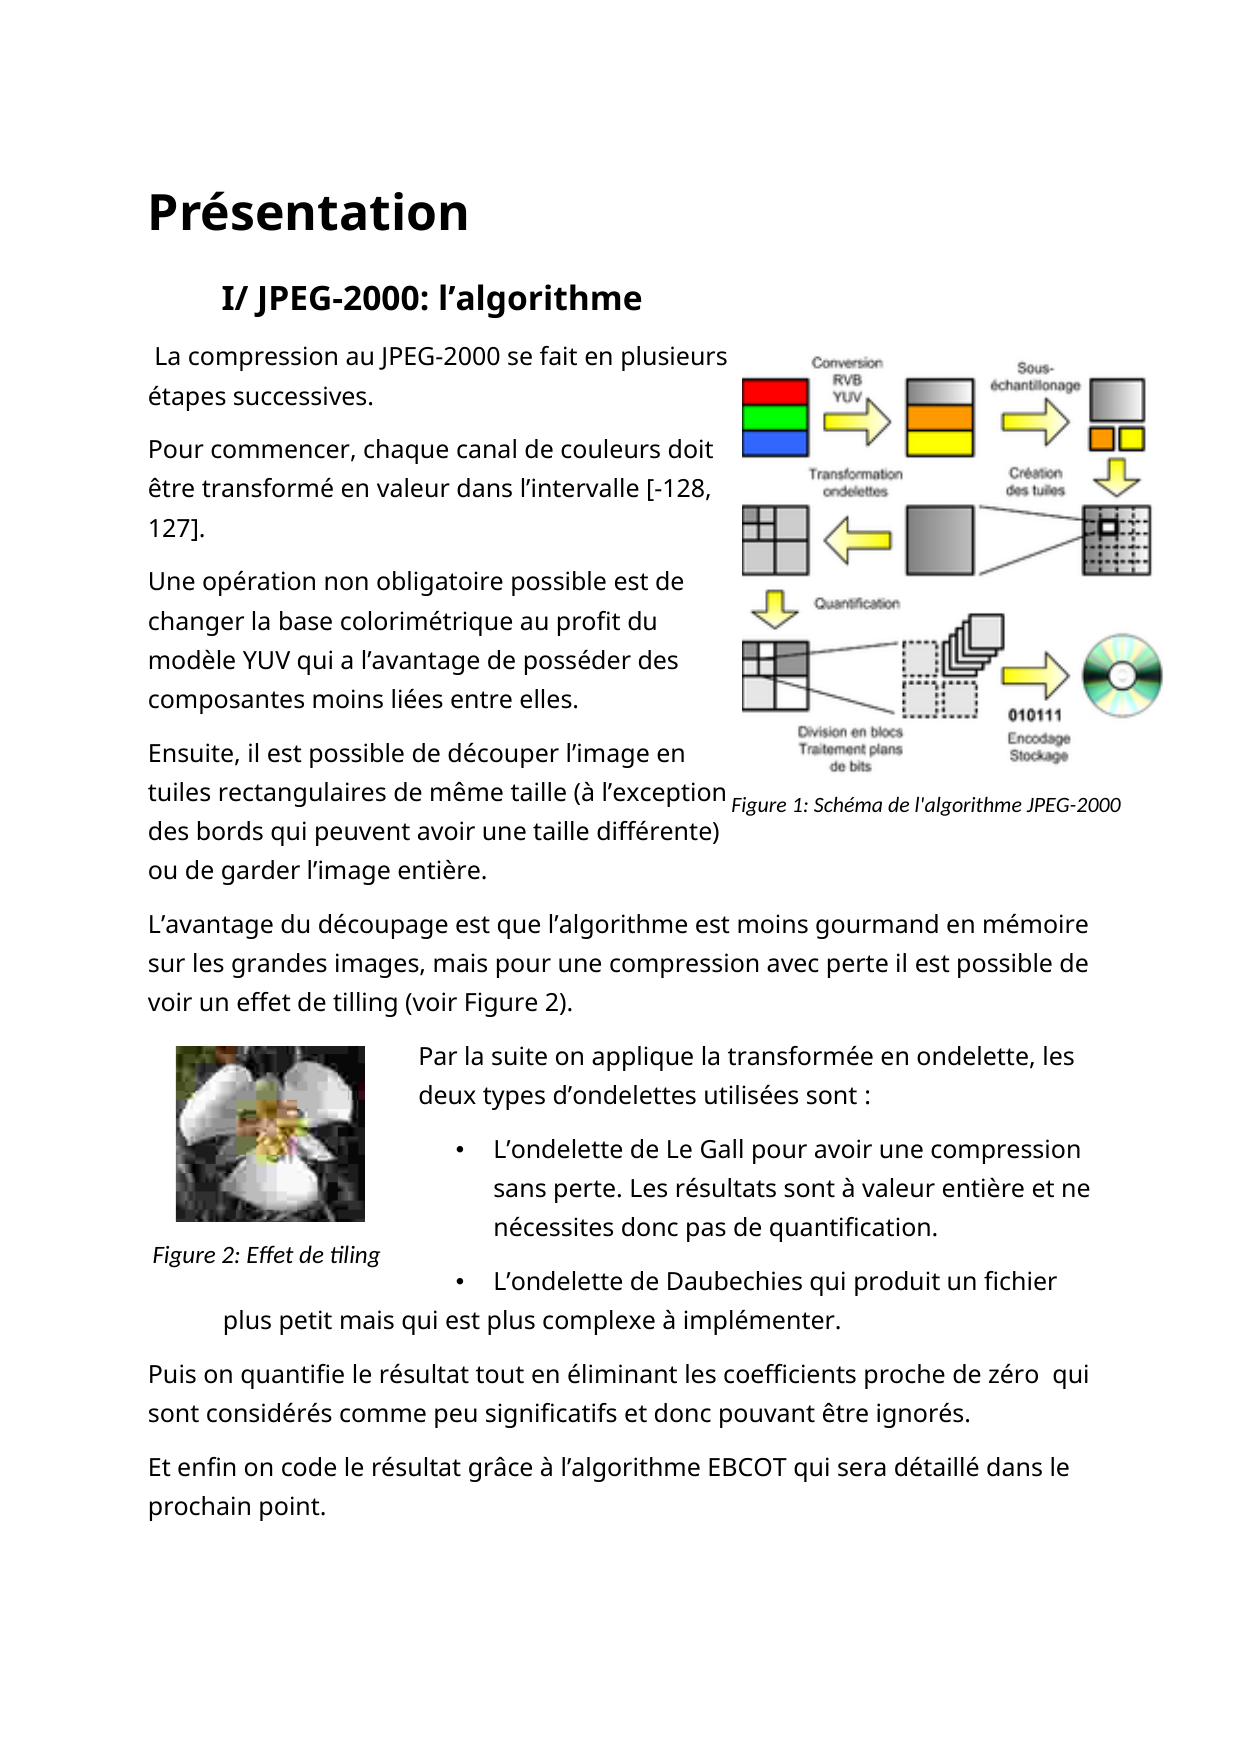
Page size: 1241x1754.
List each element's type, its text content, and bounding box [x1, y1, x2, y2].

text L’avantage du découpage est que l’algorithme est moins gourmand en mémoire sur les grandes images, mais pour une compression avec perte il est possible de voir un effet de tilling (voir Figure 2). [148, 907, 1093, 1019]
subtitle Présentation [148, 177, 1093, 245]
list L’ondelette de Le Gall pour avoir une compression sans perte. Les résultats sont à valeur entière et ne nécessites donc pas de quantification. [389, 1132, 1093, 1244]
text Par la suite on applique la transformée en ondelette, les deux types d’ondelettes utilisées sont : [148, 1033, 1093, 1112]
text Ensuite, il est possible de découper l’image en tuiles rectangulaires de même taille (à l’exception des bords qui peuvent avoir une taille différente) ou de garder l’image entière. [148, 735, 1093, 887]
subtitle I/ JPEG-2000: l’algorithme [185, 274, 1093, 320]
list L’ondelette de Daubechies qui produit un fichier plus petit mais qui est plus complexe à implémenter. [185, 1264, 1093, 1337]
text Et enfin on code le résultat grâce à l’algorithme EBCOT qui sera détaillé dans le prochain point. [148, 1449, 1093, 1523]
text Pour commencer, chaque canal de couleurs doit être transformé en valeur dans l’intervalle [-128, 127]. [148, 432, 731, 544]
text [152, 1269, 389, 1285]
picture [742, 354, 1165, 776]
text La compression au JPEG-2000 se fait en plusieurs étapes successives. [148, 339, 1162, 412]
picture [175, 1046, 365, 1222]
text Une opération non obligatoire possible est de changer la base colorimétrique au profit du modèle YUV qui a l’avantage de posséder des composantes moins liées entre elles. [148, 564, 731, 716]
text Puis on quantifie le résultat tout en éliminant les coefficients proche de zéro qui sont considérés comme peu significatifs et donc pouvant être ignorés. [148, 1357, 1093, 1430]
text Figure 2: Effet de tiling [152, 1046, 389, 1269]
text Figure 1: Schéma de l'algorithme JPEG-2000 [731, 354, 1162, 818]
